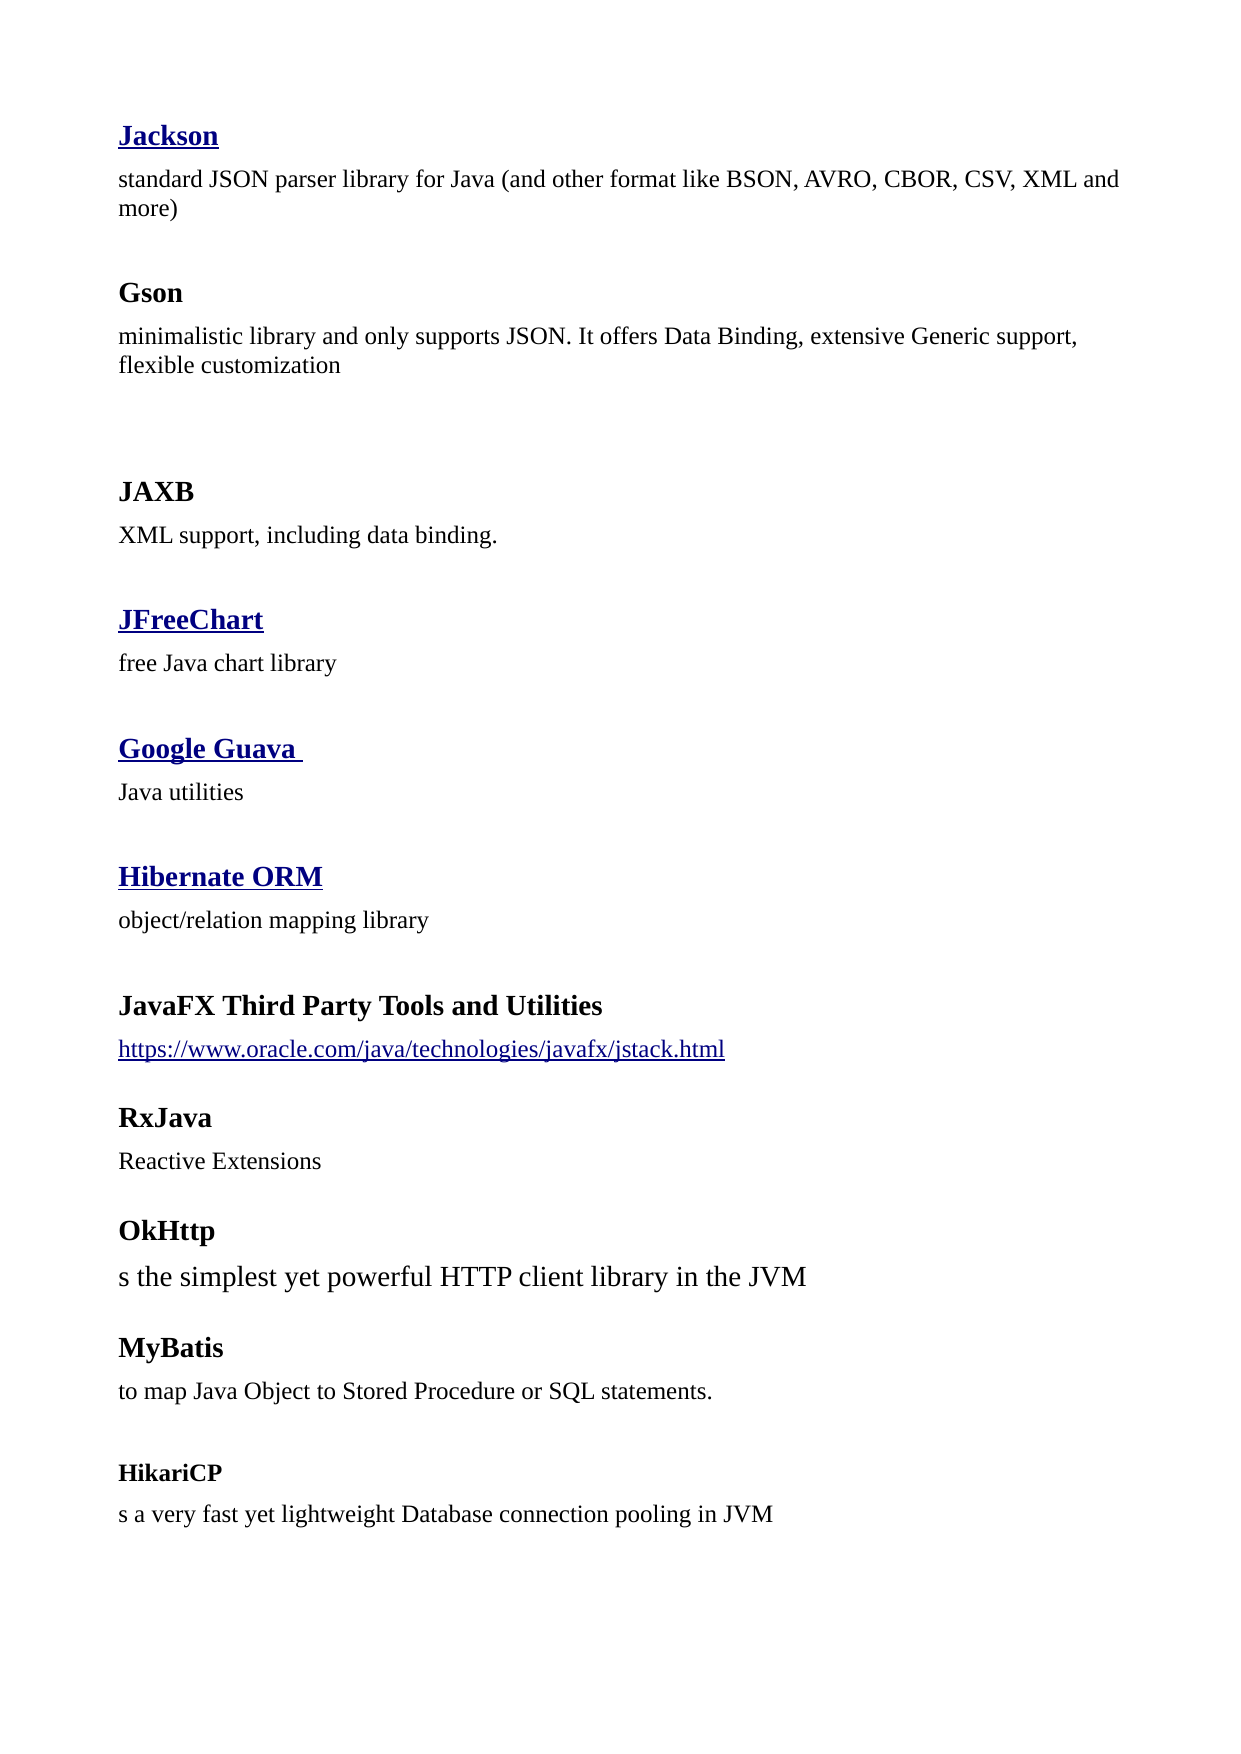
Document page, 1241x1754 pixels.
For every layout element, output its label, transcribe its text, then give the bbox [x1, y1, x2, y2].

subtitle Google Guava [118, 731, 1122, 764]
text free Java chart library [118, 648, 1122, 677]
text JAXB [118, 474, 1122, 507]
subtitle MyBatis [118, 1330, 1122, 1363]
subtitle OkHttp [118, 1213, 1122, 1246]
subtitle Jackson [118, 118, 1122, 152]
text minimalistic library and only supports JSON. It offers Data Binding, extensive Generic support, flexible customization [118, 321, 1122, 379]
text XML support, including data binding. [118, 520, 1122, 549]
text Reactive Extensions [118, 1146, 1122, 1175]
subtitle RxJava [118, 1100, 1122, 1134]
text s a very fast yet lightweight Database connection pooling in JVM [118, 1499, 1122, 1528]
subtitle HikariCP [118, 1458, 1122, 1487]
subtitle JFreeChart [118, 602, 1122, 636]
subtitle Gson [118, 275, 1122, 309]
text standard JSON parser library for Java (and other format like BSON, AVRO, CBOR, CSV, XML and more) [118, 164, 1122, 222]
text to map Java Object to Stored Procedure or SQL statements. [118, 1376, 1122, 1404]
text s the simplest yet powerful HTTP client library in the JVM [118, 1259, 1122, 1292]
subtitle Hibernate ORM [118, 859, 1122, 893]
text object/relation mapping library [118, 906, 1122, 934]
subtitle JavaFX Third Party Tools and Utilities [118, 988, 1122, 1022]
text https://www.oracle.com/java/technologies/javafx/jstack.html [118, 1034, 1122, 1063]
text Java utilities [118, 777, 1122, 806]
